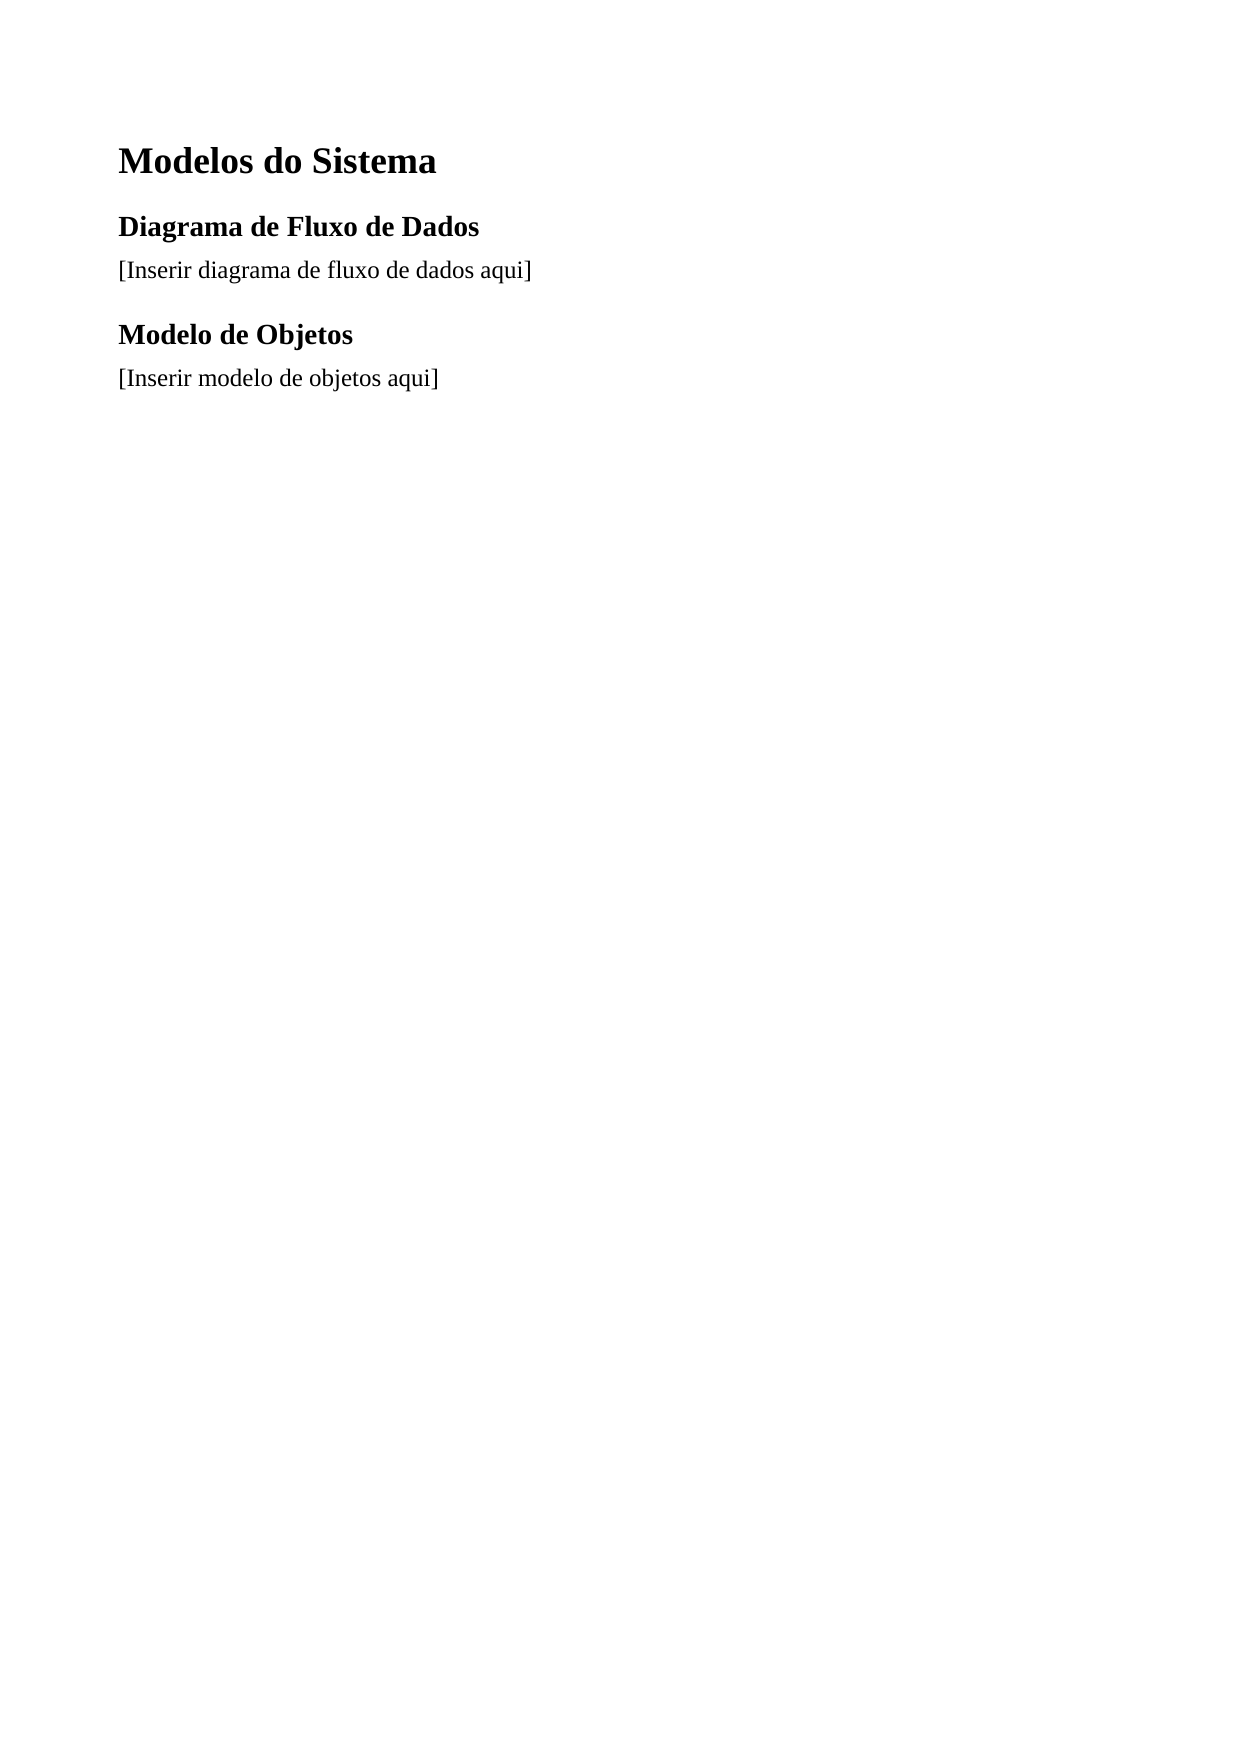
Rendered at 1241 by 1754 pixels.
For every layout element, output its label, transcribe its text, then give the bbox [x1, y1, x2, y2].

text [Inserir modelo de objetos aqui] [118, 363, 1122, 392]
subtitle Modelos do Sistema [118, 139, 1122, 182]
text [Inserir diagrama de fluxo de dados aqui] [118, 255, 1122, 284]
subtitle Modelo de Objetos [118, 317, 1122, 351]
subtitle Diagrama de Fluxo de Dados [118, 209, 1122, 243]
